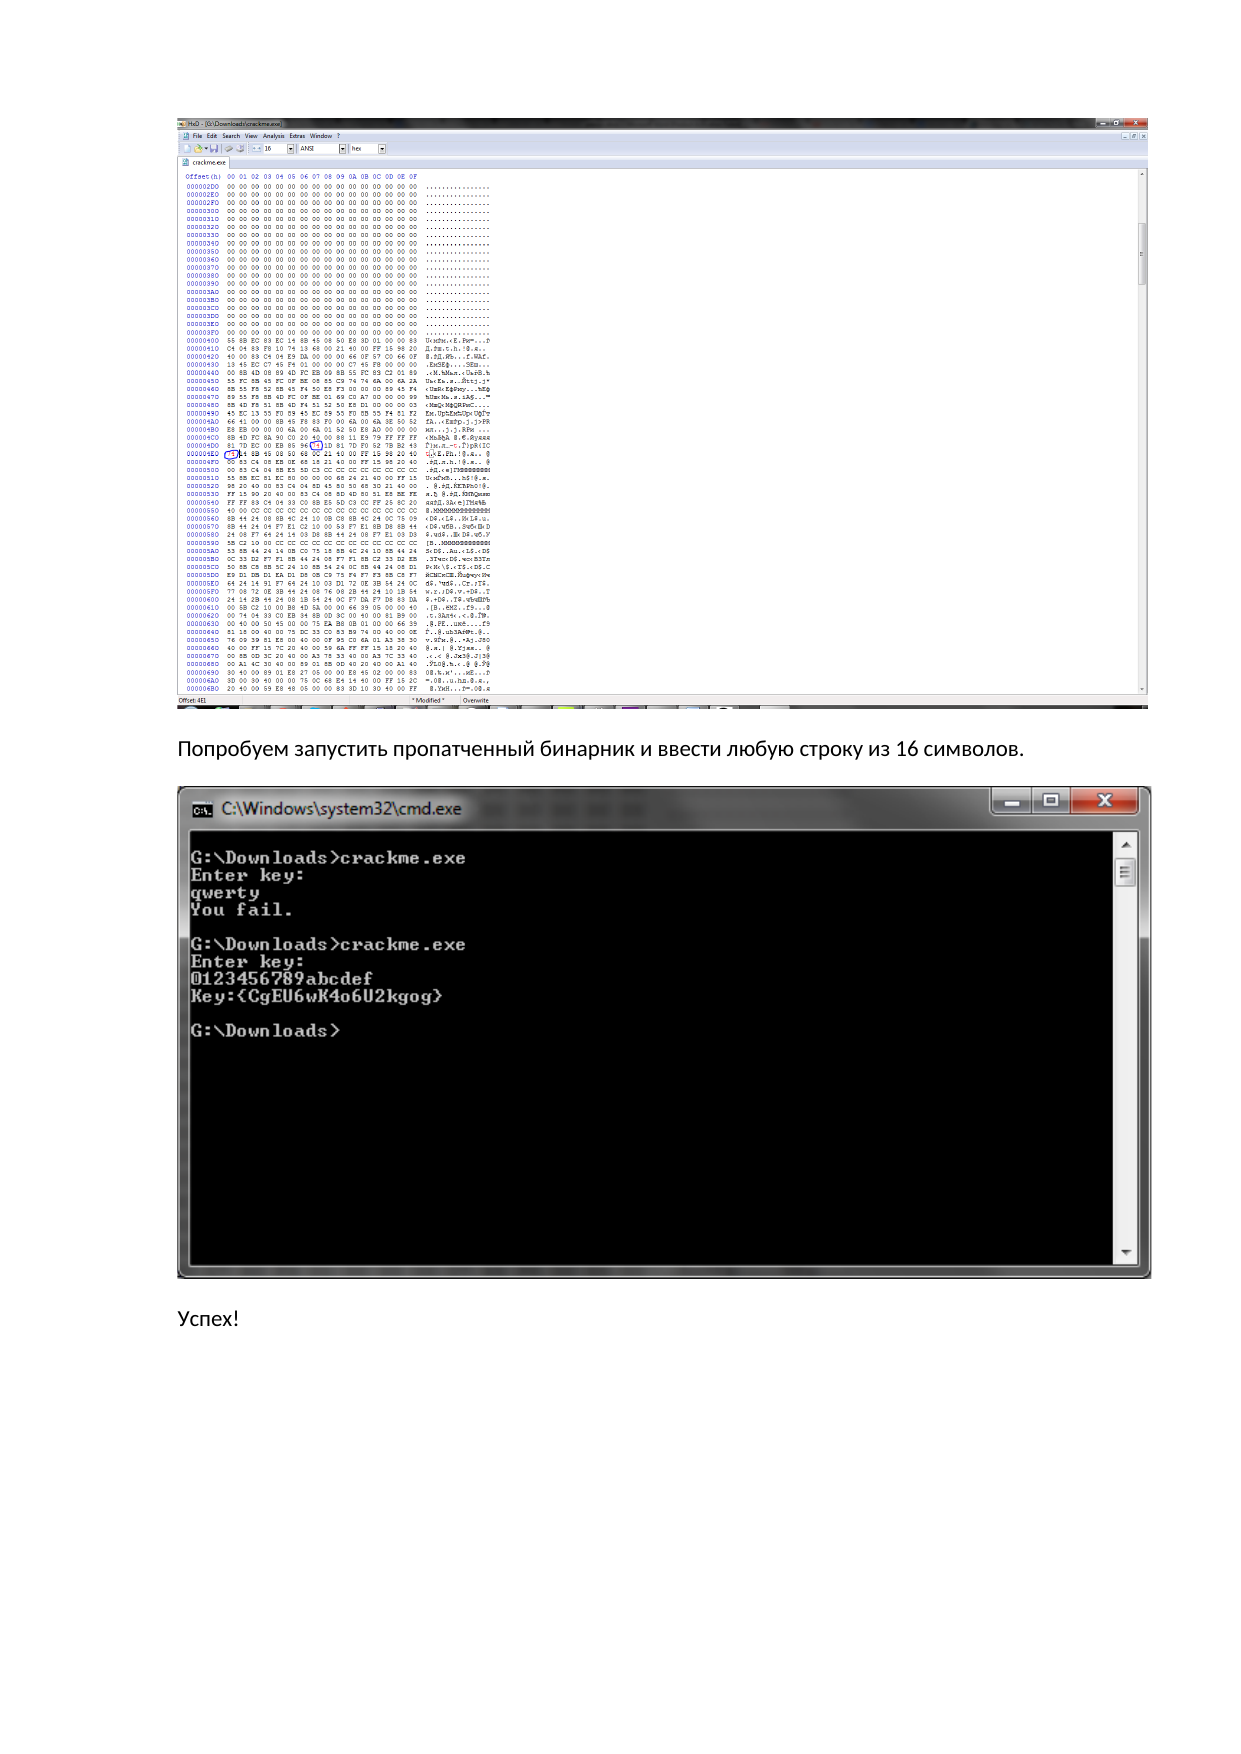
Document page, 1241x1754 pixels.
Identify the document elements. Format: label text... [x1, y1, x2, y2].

text Попробуем запустить пропатченный бинарник и ввести любую строку из 16 символов. [177, 734, 1152, 762]
text Успех! [177, 1304, 1152, 1332]
